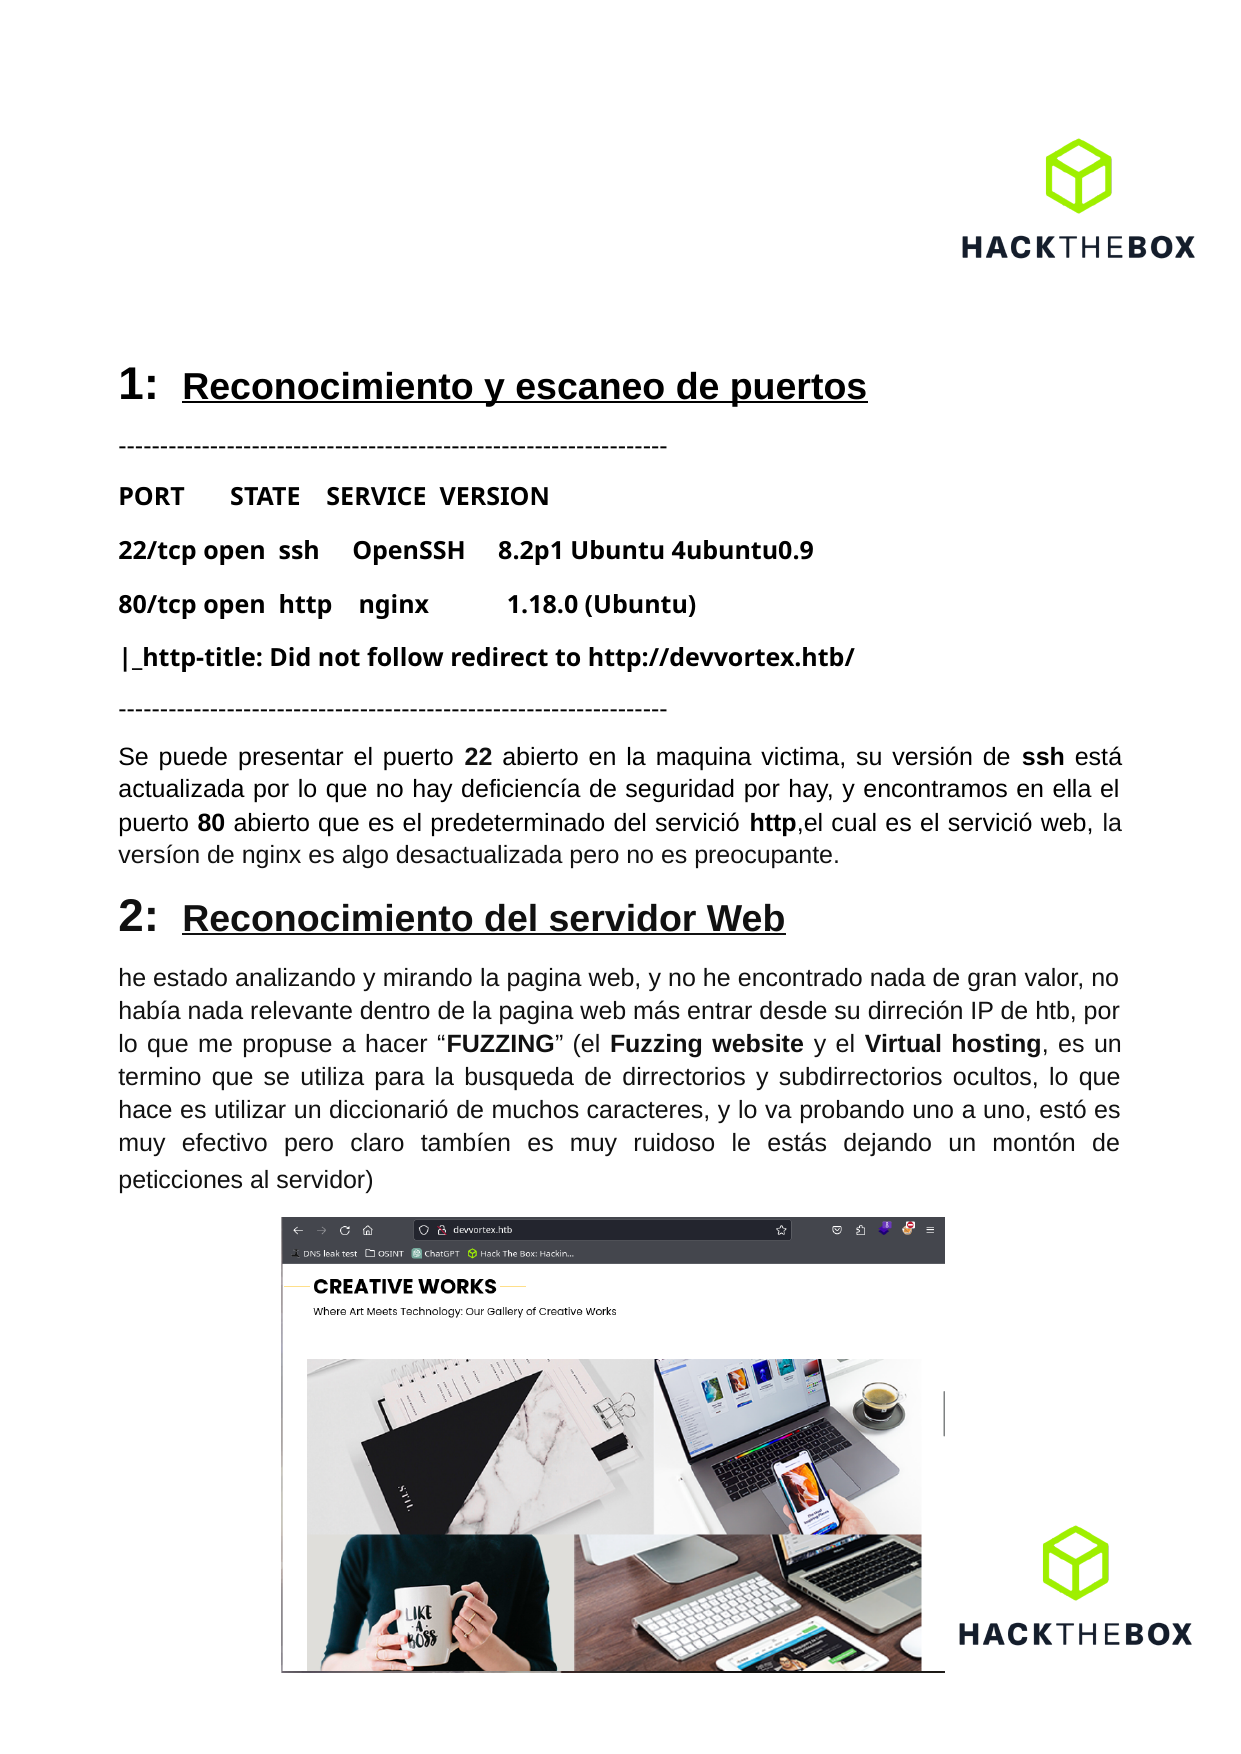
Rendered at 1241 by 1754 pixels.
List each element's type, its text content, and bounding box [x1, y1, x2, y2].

text ------------------------------------------------------------------ [118, 694, 1122, 723]
text 22/tcp open ssh OpenSSH 8.2p1 Ubuntu 4ubuntu0.9 [118, 533, 1122, 567]
text he estado analizando y mirando la pagina web, y no he encontrado nada de gran valor, no había nada relevante dentro de la pagina web más entrar desde su dirreción IP de htb, por lo que me propuse a hacer “FUZZING” (el Fuzzing website y el Virtual hosting, es un termino que se utiliza para la busqueda de dirrectorios y subdirrectorios ocultos, lo que hace es utilizar un diccionarió de muchos caracteres, y lo va probando uno a uno, estó es muy efectivo pero claro tambíen es muy ruidoso le estás dejando un montón de peticciones al servidor) [118, 963, 1122, 1196]
text PORT STATE SERVICE VERSION [118, 479, 1122, 513]
text 1: Reconocimiento y escaneo de puertos [118, 356, 1122, 409]
picture [933, 77, 1224, 367]
text ------------------------------------------------------------------ [118, 431, 1122, 460]
picture [281, 1217, 1221, 1754]
text 80/tcp open http nginx 1.18.0 (Ubuntu) [118, 586, 1122, 620]
text Se puede presentar el puerto 22 abierto en la maquina victima, su versión de ssh está actualizada por lo que no hay deficiencía de seguridad por hay, y encontramos en ella el puerto 80 abierto que es el predeterminado del servició http,el cual es el servició web, la versíon de nginx es algo desactualizada pero no es preocupante. [118, 741, 1122, 869]
text 2: Reconocimiento del servidor Web [118, 888, 1122, 941]
text |_http-title: Did not follow redirect to http://devvortex.htb/ [118, 640, 1122, 674]
